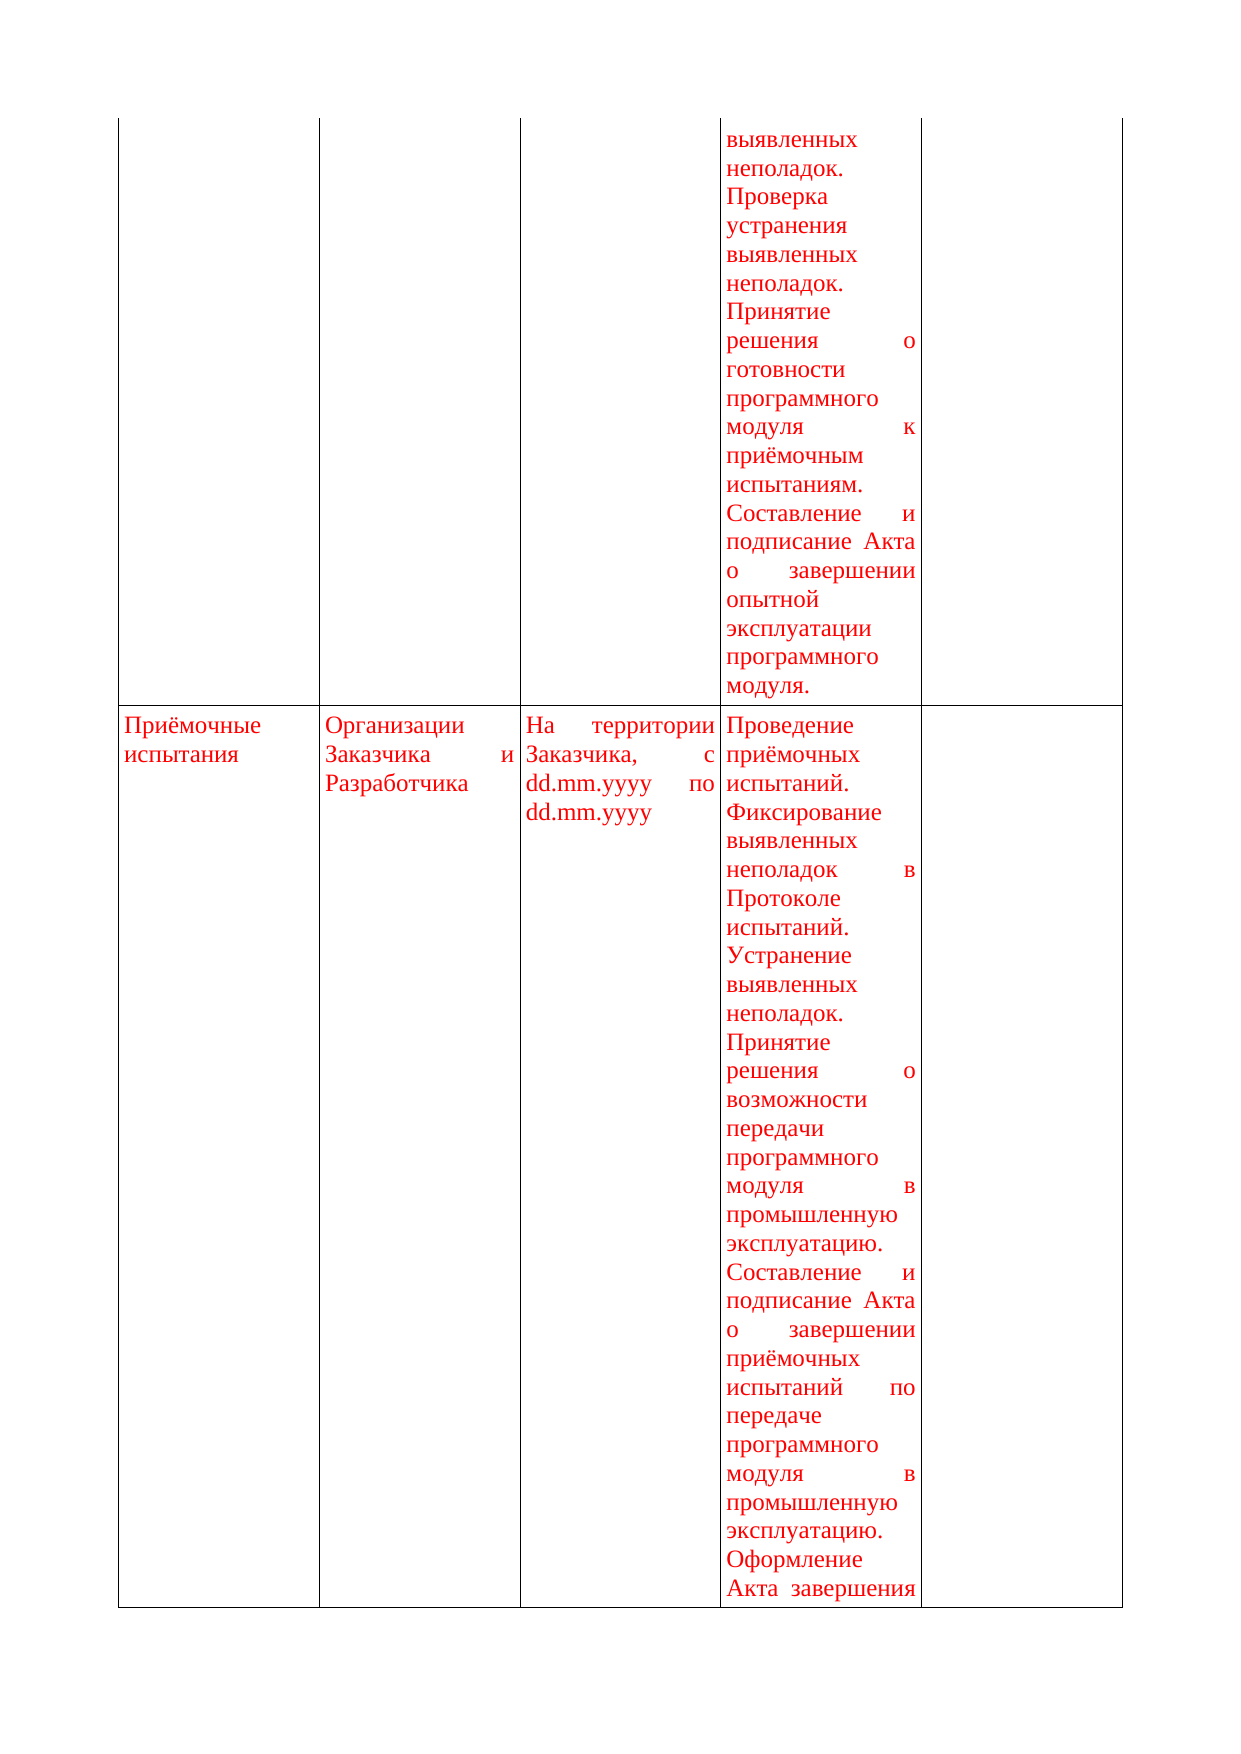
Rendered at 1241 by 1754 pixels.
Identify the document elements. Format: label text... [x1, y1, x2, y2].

table_cell [922, 118, 1122, 705]
table_cell Приёмочные испытания [119, 706, 319, 1607]
table_cell [119, 118, 319, 705]
table_cell [521, 118, 720, 705]
table_cell На территории Заказчика, с dd.mm.yyyy по dd.mm.yyyy [521, 706, 720, 1607]
table_cell [320, 118, 520, 705]
table_cell выявленных неполадок. Проверка устранения выявленных неполадок. Принятие решения о готовности программного модуля к приёмочным испытаниям. Составление и подписание Акта о завершении опытной эксплуатации программного модуля. [721, 118, 921, 705]
table_cell [922, 706, 1122, 1607]
table_cell Организации Заказчика и Разработчика [320, 706, 520, 1607]
table_cell Проведение приёмочных испытаний. Фиксирование выявленных неполадок в Протоколе испытаний. Устранение выявленных неполадок. Принятие решения о возможности передачи программного модуля в промышленную эксплуатацию. Составление и подписание Акта о завершении приёмочных испытаний по передаче программного модуля в промышленную эксплуатацию. Оформление Акта завершения [721, 706, 921, 1607]
